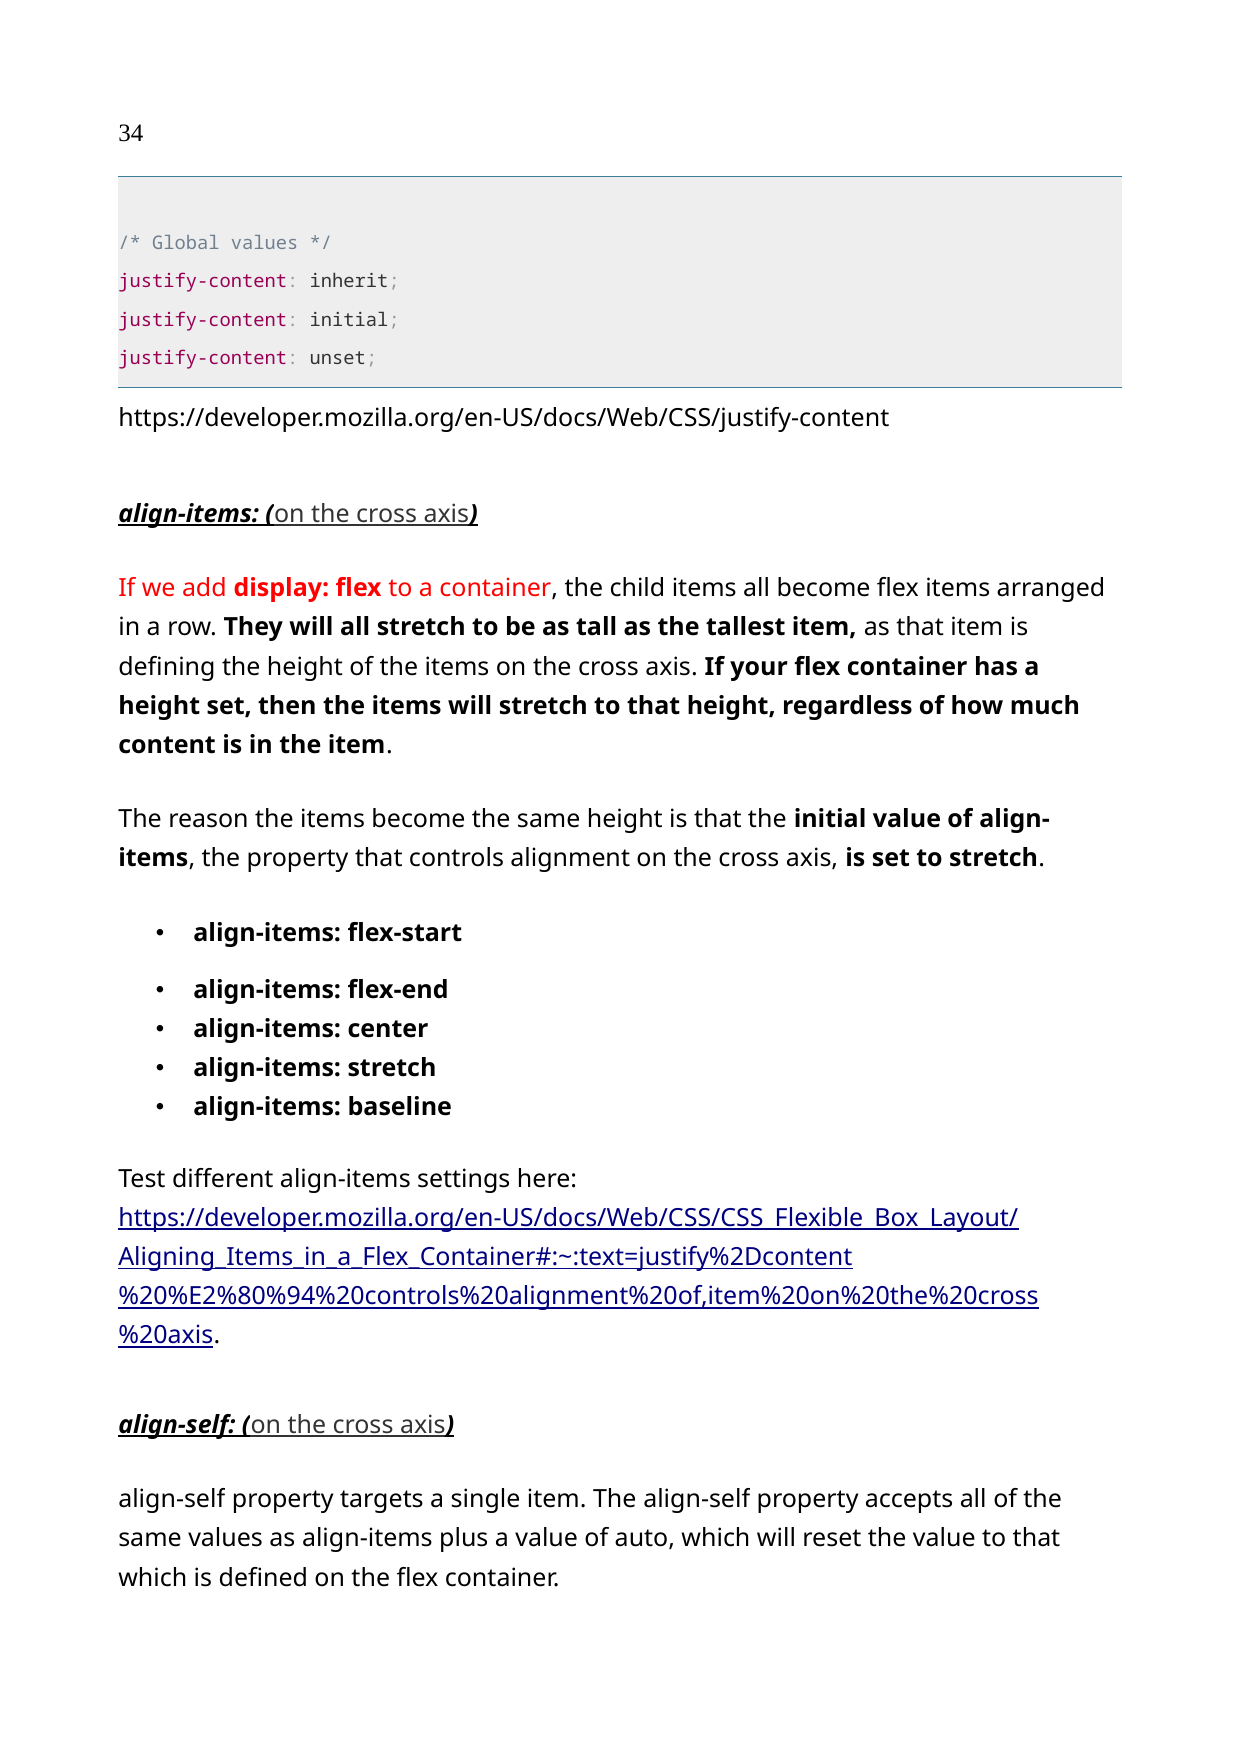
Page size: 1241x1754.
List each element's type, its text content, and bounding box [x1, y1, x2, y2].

text justify-content: inherit; [118, 250, 1122, 288]
text If we add display: flex to a container, the child items all become flex items arranged in a row. They will all stretch to be as tall as the tallest item, as that item is defining the height of the items on the cross axis. If your flex container has a height set, then the items will stretch to that height, regardless of how much content is in the item. [118, 570, 1122, 761]
text /* Global values */ [118, 212, 1122, 250]
list align-items: center [156, 1010, 1122, 1044]
text align-self: (on the cross axis) [118, 1407, 1122, 1441]
text align-items: (on the cross axis) [118, 496, 1122, 529]
text justify-content: unset; [118, 326, 1122, 387]
text https://developer.mozilla.org/en-US/docs/Web/CSS/CSS_Flexible_Box_Layout/Aligning_Items_in_a_Flex_Container#:~:text=justify%2Dcontent%20%E2%80%94%20controls%20alignment%20of,item%20on%20the%20cross%20axis. [118, 1200, 1122, 1351]
list align-items: baseline [156, 1089, 1122, 1123]
list align-items: flex-end [156, 971, 1122, 1005]
list align-items: stretch [156, 1049, 1122, 1084]
list align-items: flex-start [156, 914, 1122, 948]
text The reason the items become the same height is that the initial value of align-items, the property that controls alignment on the cross axis, is set to stretch. [118, 801, 1122, 874]
text align-self property targets a single item. The align-self property accepts all of the same values as align-items plus a value of auto, which will reset the value to that which is defined on the flex container. [118, 1481, 1122, 1593]
text justify-content: initial; [118, 288, 1122, 326]
text https://developer.mozilla.org/en-US/docs/Web/CSS/justify-content [118, 400, 1122, 434]
text Test different align-items settings here: [118, 1161, 1122, 1194]
